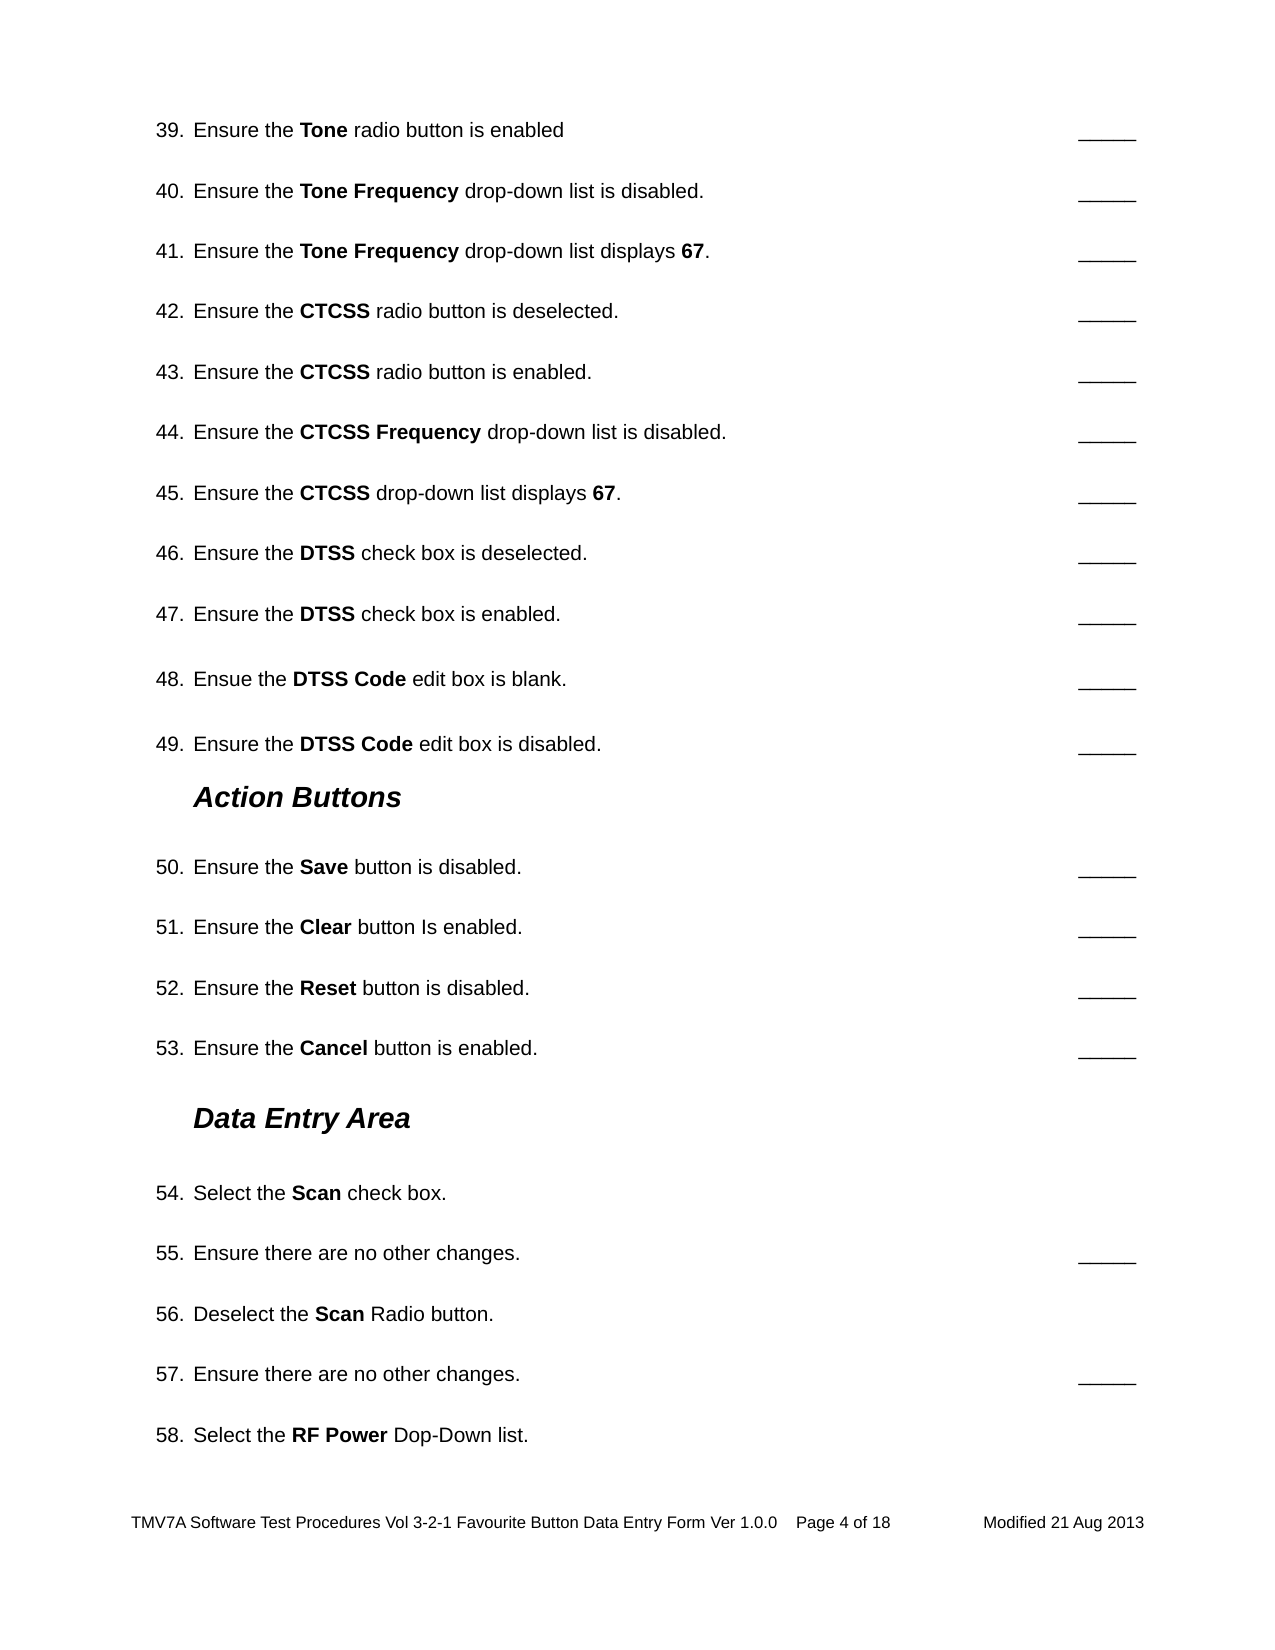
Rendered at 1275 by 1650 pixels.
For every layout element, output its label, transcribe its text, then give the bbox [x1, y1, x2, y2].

list Ensue the DTSS Code edit box is blank. _____ [156, 667, 1157, 719]
list Ensure the Cancel button is enabled. _____ [156, 1036, 1157, 1088]
list Data Entry Area [156, 1101, 1157, 1168]
list Ensure the DTSS check box is enabled. _____ [156, 601, 1157, 654]
list Ensure the CTCSS Frequency drop-down list is disabled. _____ [156, 420, 1157, 468]
list Ensure the Tone radio button is enabled _____ [156, 118, 1157, 166]
list Ensure the Save button is disabled. _____ [156, 854, 1157, 902]
list Ensure the Clear button Is enabled. _____ [156, 915, 1157, 963]
list Ensure the CTCSS radio button is enabled. _____ [156, 360, 1157, 408]
list Ensure the CTCSS radio button is deselected. _____ [156, 299, 1157, 347]
list Deselect the Scan Radio button. [156, 1302, 1157, 1349]
list Ensure the DTSS check box is deselected. _____ [156, 541, 1157, 589]
list Ensure the Tone Frequency drop-down list displays 67. _____ [156, 239, 1157, 287]
list Ensure the CTCSS drop-down list displays 67. _____ [156, 481, 1157, 528]
list Ensure the Tone Frequency drop-down list is disabled. _____ [156, 178, 1157, 226]
list Ensure there are no other changes. _____ [156, 1241, 1157, 1289]
list Select the Scan check box. [156, 1181, 1157, 1229]
list Ensure the DTSS Code edit box is disabled. _____ Action Buttons [156, 732, 1157, 842]
list Ensure there are no other changes. _____ [156, 1362, 1157, 1410]
list Select the RF Power Dop-Down list. [156, 1422, 1157, 1471]
list Ensure the Reset button is disabled. _____ [156, 975, 1157, 1023]
